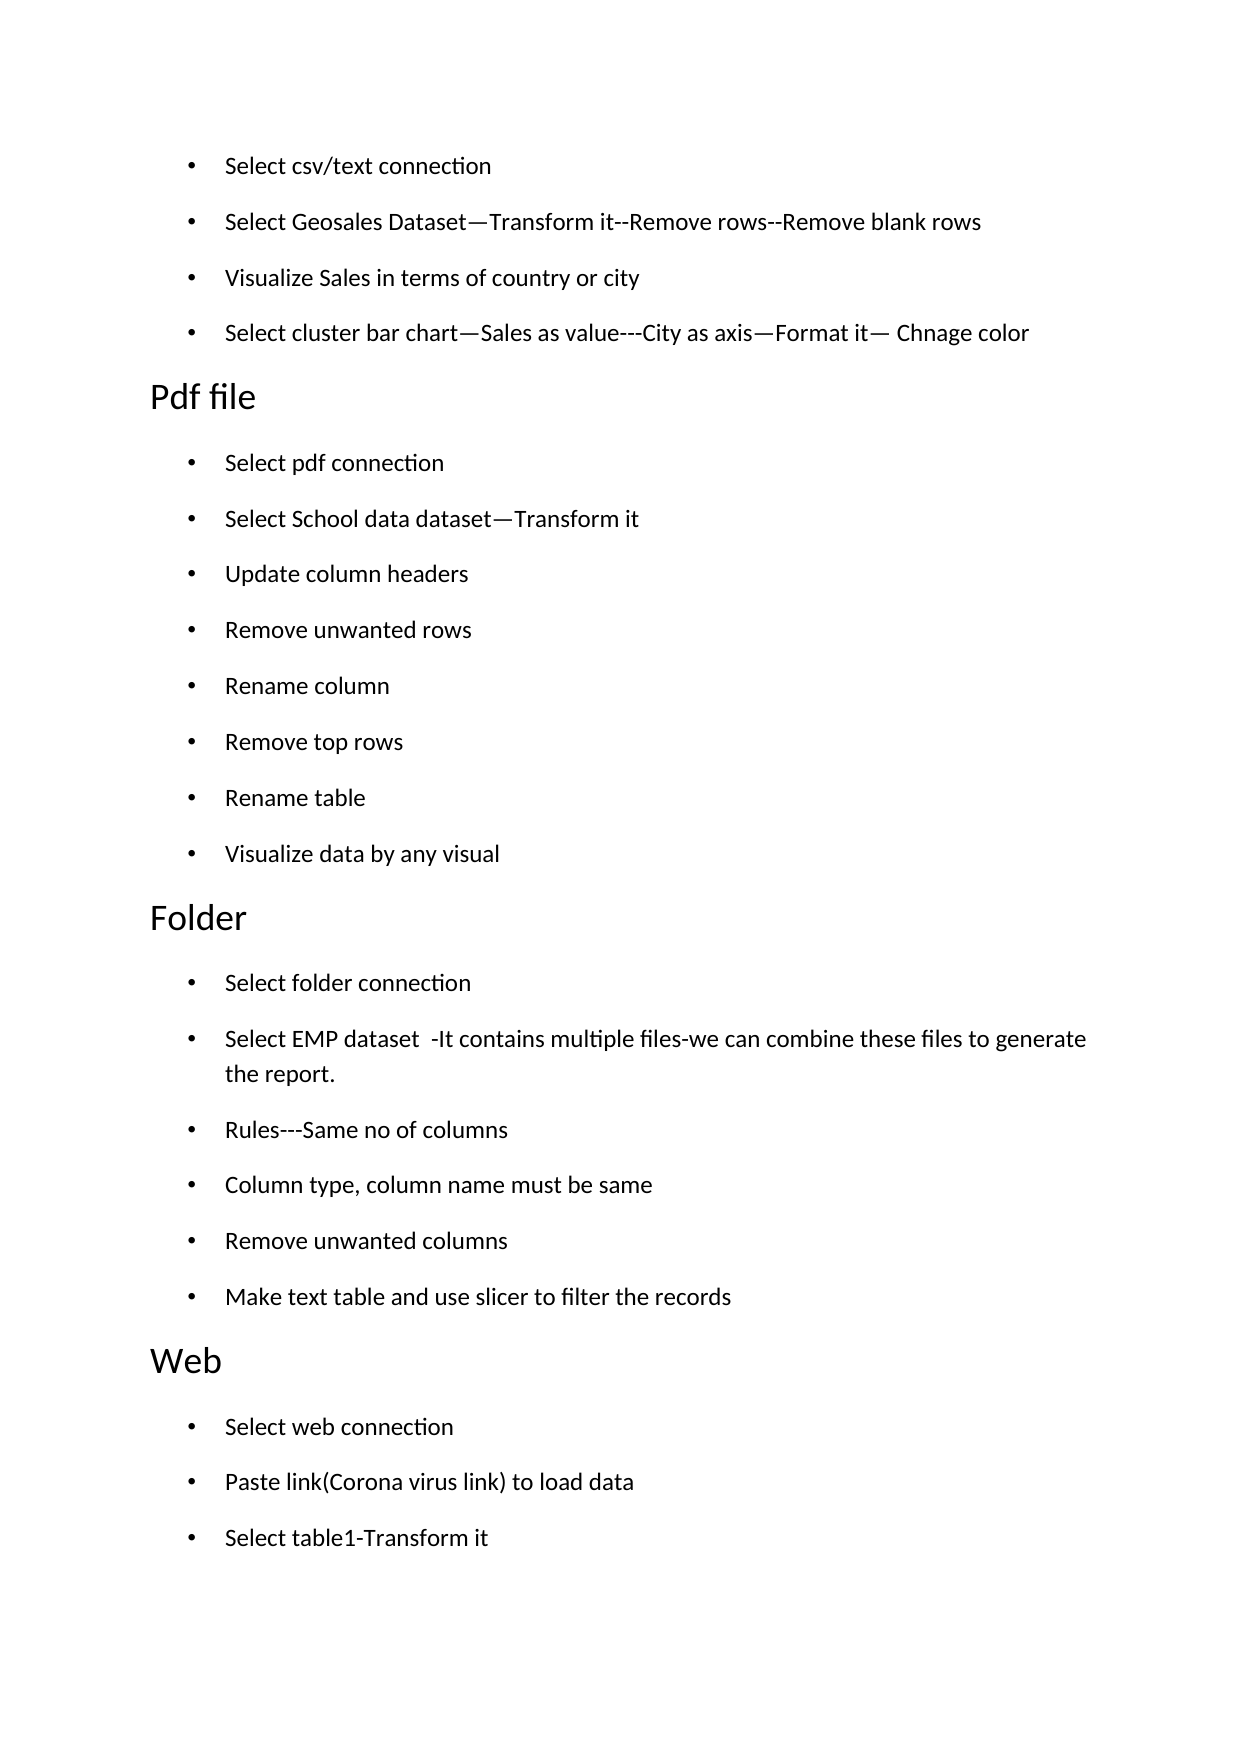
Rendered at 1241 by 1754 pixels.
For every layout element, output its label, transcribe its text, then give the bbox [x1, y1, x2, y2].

list Select table1-Transform it [187, 1522, 1090, 1553]
list Select Geosales Dataset—Transform it--Remove rows--Remove blank rows [187, 206, 1090, 236]
list Rules---Same no of columns [187, 1114, 1090, 1144]
list Column type, column name must be same [187, 1169, 1090, 1200]
list Remove top rows [187, 726, 1090, 757]
list Select csv/text connection [187, 150, 1090, 181]
list Select web connection [187, 1411, 1090, 1441]
text Web [150, 1337, 1090, 1383]
text Folder [150, 893, 1090, 939]
list Update column headers [187, 558, 1090, 589]
list Paste link(Corona virus link) to load data [187, 1466, 1090, 1497]
list Select folder connection [187, 967, 1090, 998]
list Select EMP dataset -It contains multiple files-we can combine these files to generate the report. [187, 1023, 1090, 1088]
list Remove unwanted rows [187, 614, 1090, 645]
list Visualize data by any visual [187, 838, 1090, 868]
list Visualize Sales in terms of country or city [187, 262, 1090, 292]
list Rename table [187, 782, 1090, 812]
list Select cluster bar chart—Sales as value---City as axis—Format it— Chnage color [187, 317, 1090, 348]
text Pdf file [150, 373, 1090, 419]
list Select School data dataset—Transform it [187, 503, 1090, 533]
list Select pdf connection [187, 447, 1090, 477]
list Make text table and use slicer to filter the records [187, 1281, 1090, 1312]
list Rename column [187, 670, 1090, 701]
list Remove unwanted columns [187, 1225, 1090, 1256]
